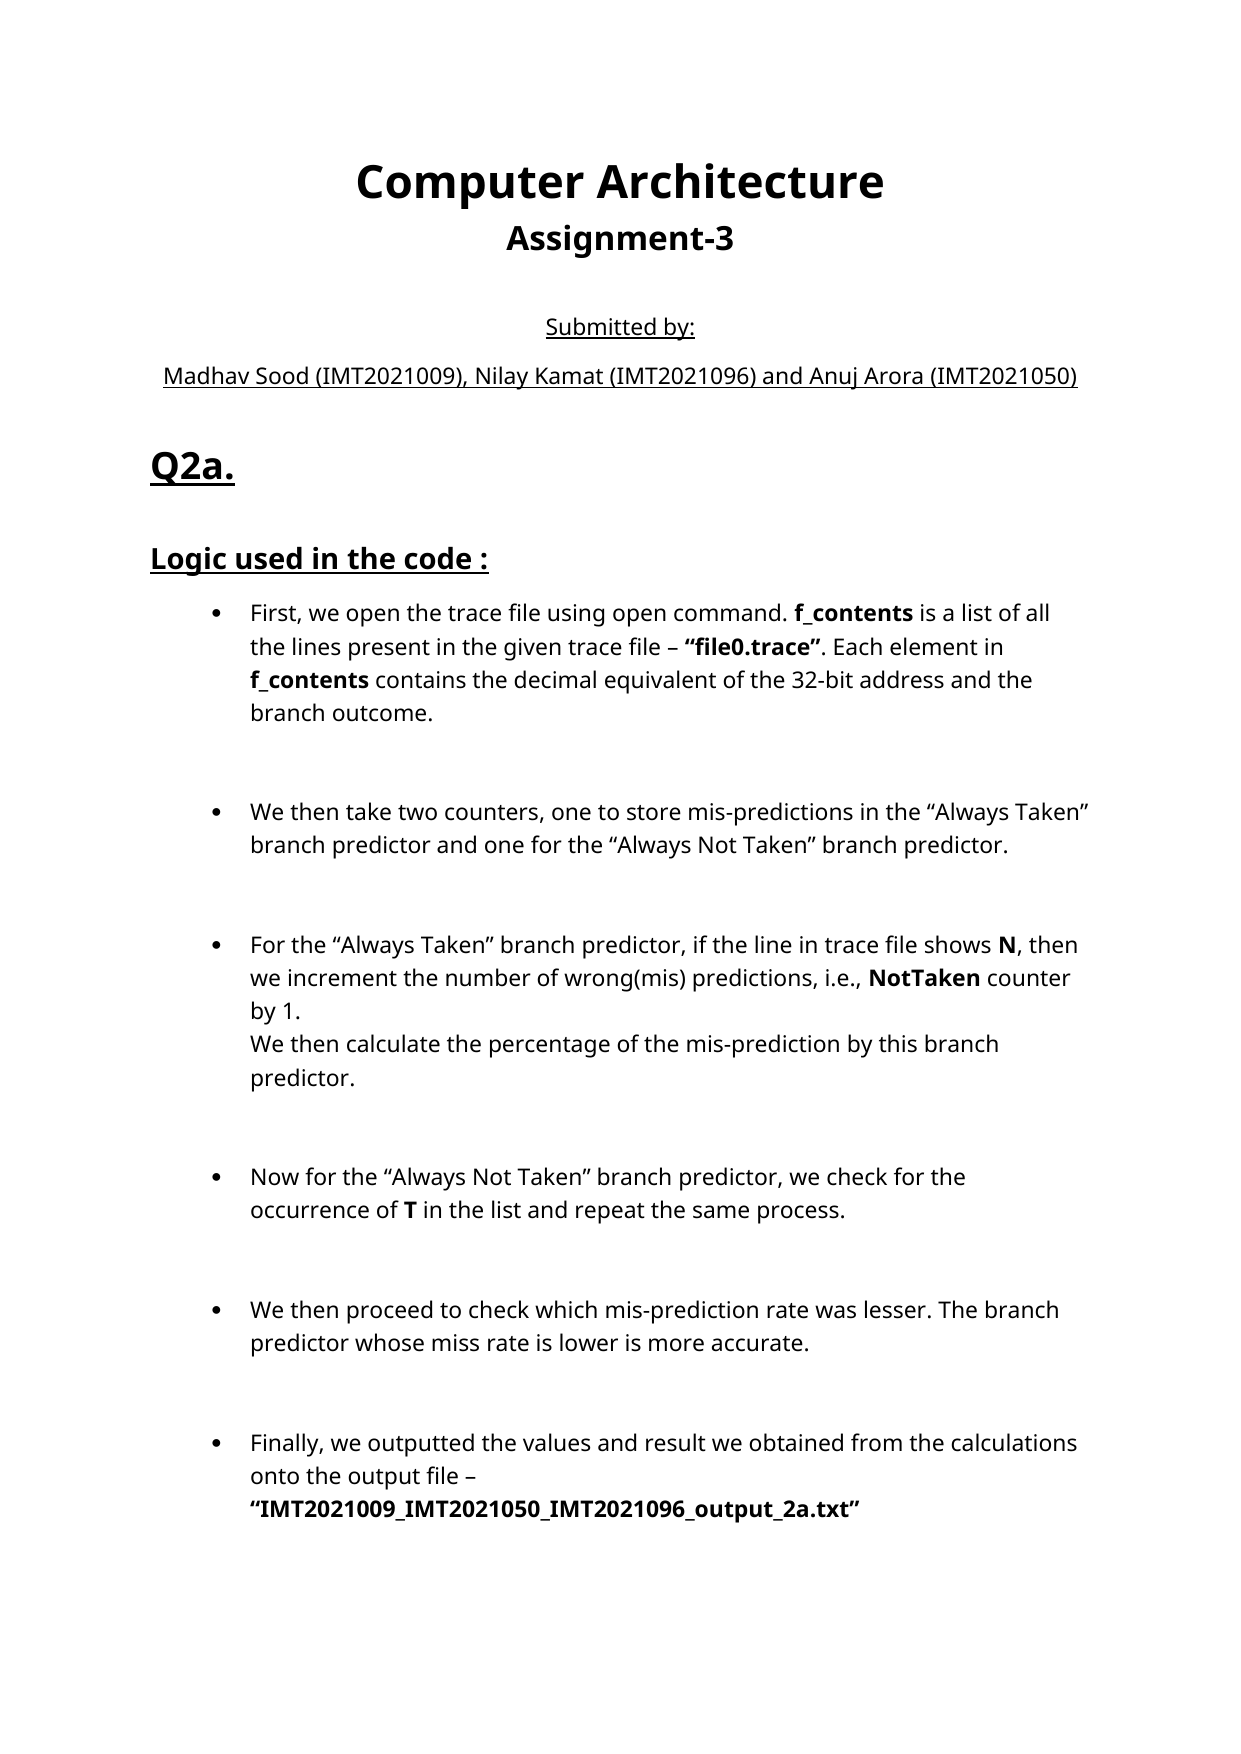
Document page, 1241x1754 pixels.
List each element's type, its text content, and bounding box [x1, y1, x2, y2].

list We then proceed to check which mis-prediction rate was lesser. The branch predictor whose miss rate is lower is more accurate. [212, 1294, 1090, 1358]
list We then take two counters, one to store mis-predictions in the “Always Taken” branch predictor and one for the “Always Not Taken” branch predictor. [212, 796, 1090, 861]
list Now for the “Always Not Taken” branch predictor, we check for the occurrence of T in the list and repeat the same process. [212, 1161, 1090, 1225]
text Logic used in the code : [150, 539, 1090, 578]
text Madhav Sood (IMT2021009), Nilay Kamat (IMT2021096) and Anuj Arora (IMT2021050) [150, 360, 1090, 421]
list For the “Always Taken” branch predictor, if the line in trace file shows N, then we increment the number of wrong(mis) predictions, i.e., NotTaken counter by 1. We then calculate the percentage of the mis-prediction by this branch predictor. [212, 929, 1090, 1093]
list Finally, we outputted the values and result we obtained from the calculations onto the output file – “IMT2021009_IMT2021050_IMT2021096_output_2a.txt” [212, 1426, 1090, 1524]
list First, we open the trace file using open command. f_contents is a list of all the lines present in the given trace file – “file0.trace”. Each element in f_contents contains the decimal equivalent of the 32-bit address and the branch outcome. [212, 597, 1090, 728]
text Q2a. [150, 439, 1090, 520]
text Computer Architecture Assignment-3 Submitted by: [150, 150, 1090, 342]
